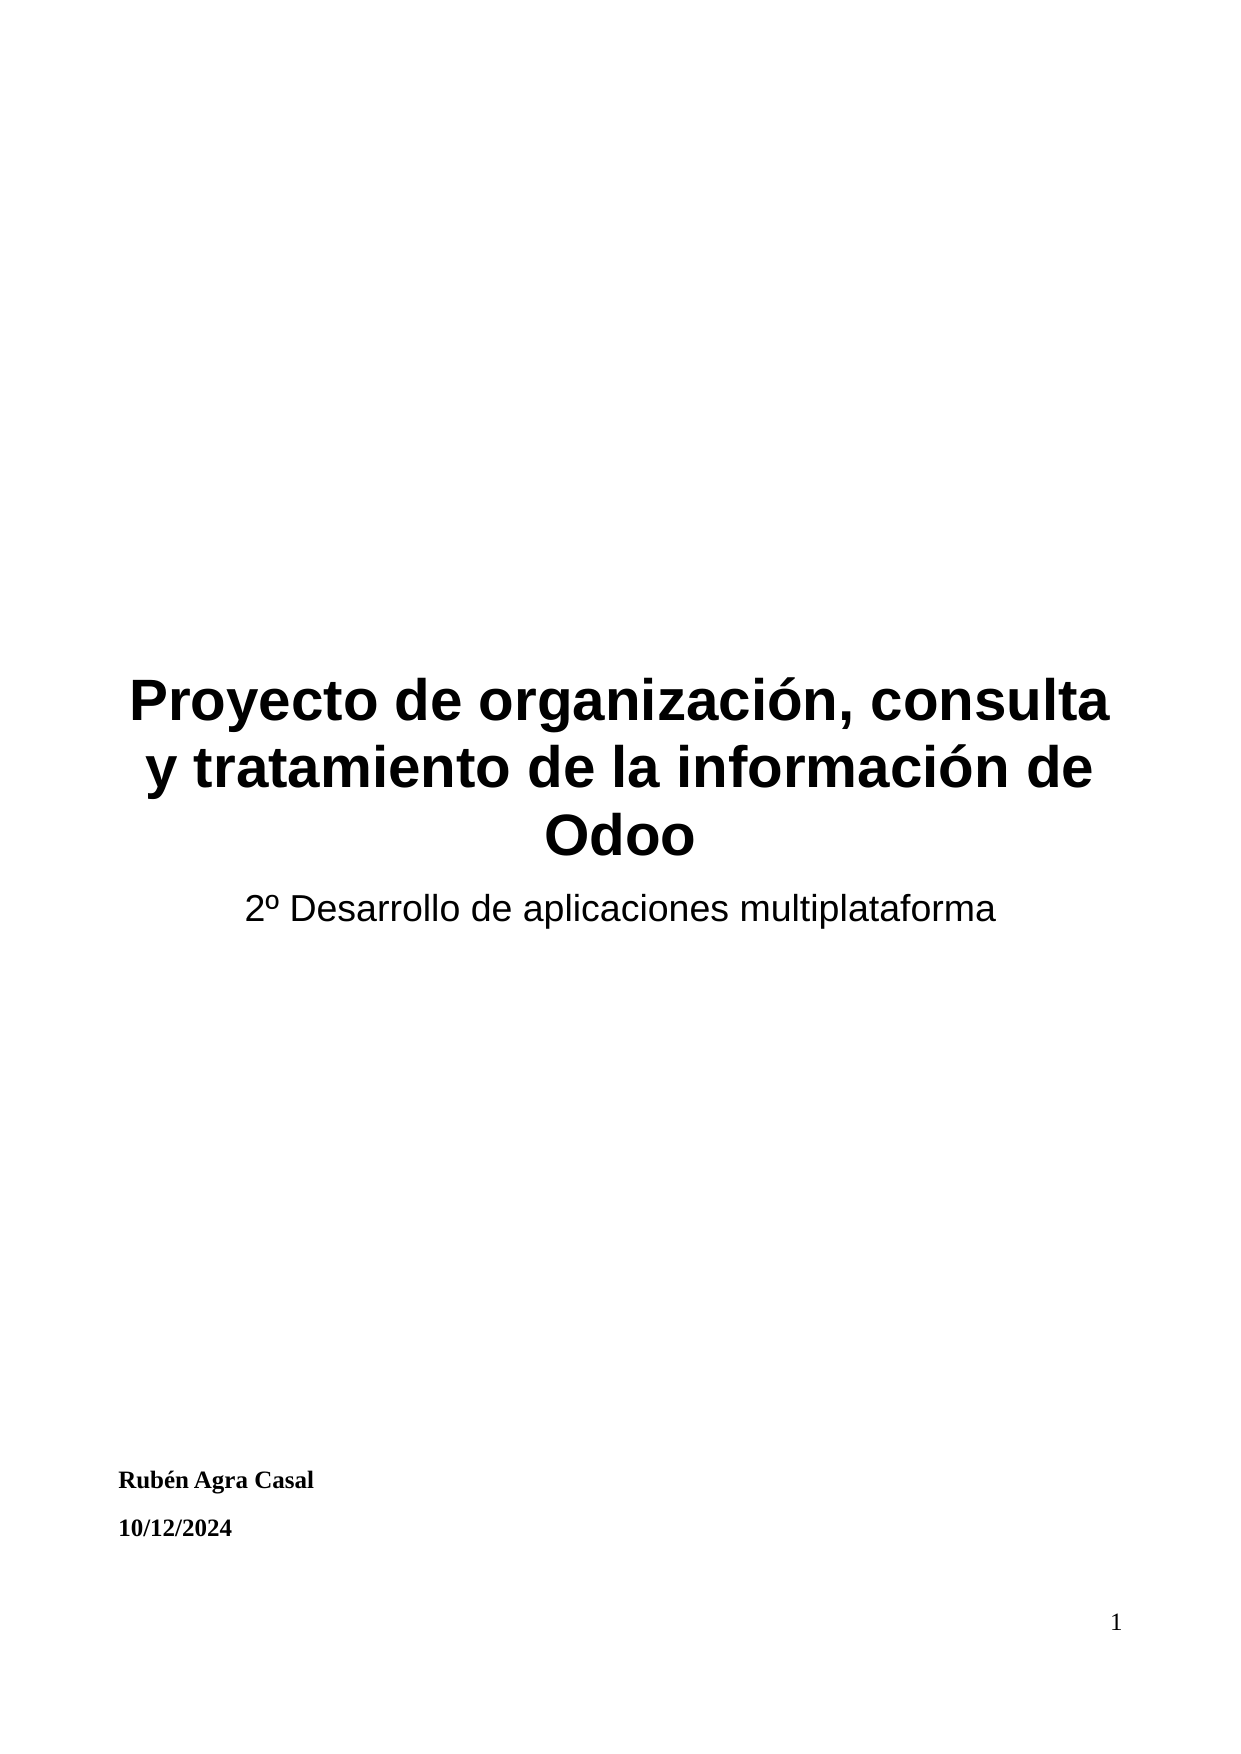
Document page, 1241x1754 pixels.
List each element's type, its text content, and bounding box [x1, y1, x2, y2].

title Proyecto de organización, consulta y tratamiento de la información de Odoo [118, 666, 1122, 867]
text 10/12/2024 [118, 1513, 1122, 1542]
subtitle 2º Desarrollo de aplicaciones multiplataforma [118, 886, 1122, 929]
text Rubén Agra Casal [118, 1465, 1122, 1494]
